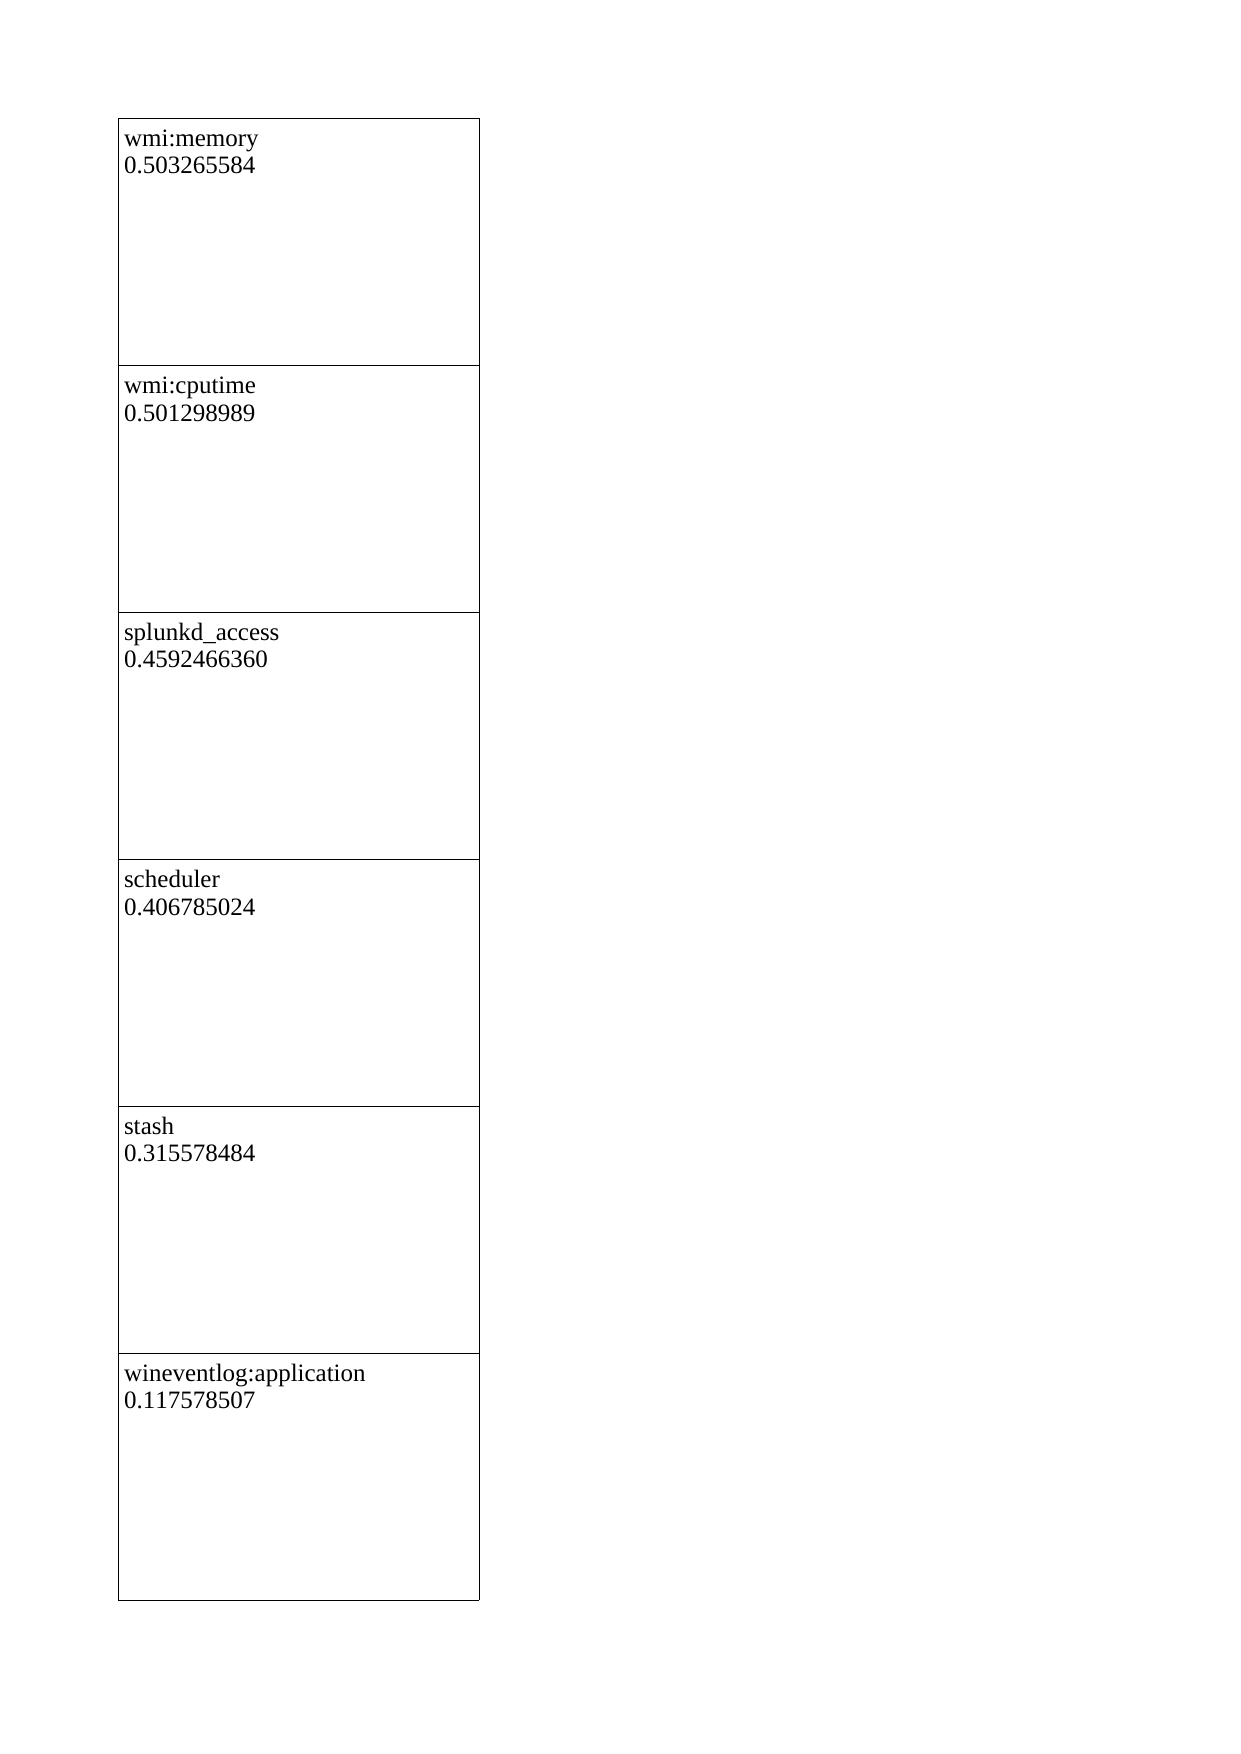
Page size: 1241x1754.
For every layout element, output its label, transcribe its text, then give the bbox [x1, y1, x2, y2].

table_header wmi:memory 0.503265584 [119, 119, 479, 365]
table_header splunkd_access 0.4592466360 [119, 613, 479, 859]
table_header stash 0.315578484 [119, 1107, 479, 1353]
table_header wmi:cputime 0.501298989 [119, 366, 479, 612]
table_header scheduler 0.406785024 [119, 860, 479, 1106]
table_header wineventlog:application 0.117578507 [119, 1354, 479, 1600]
